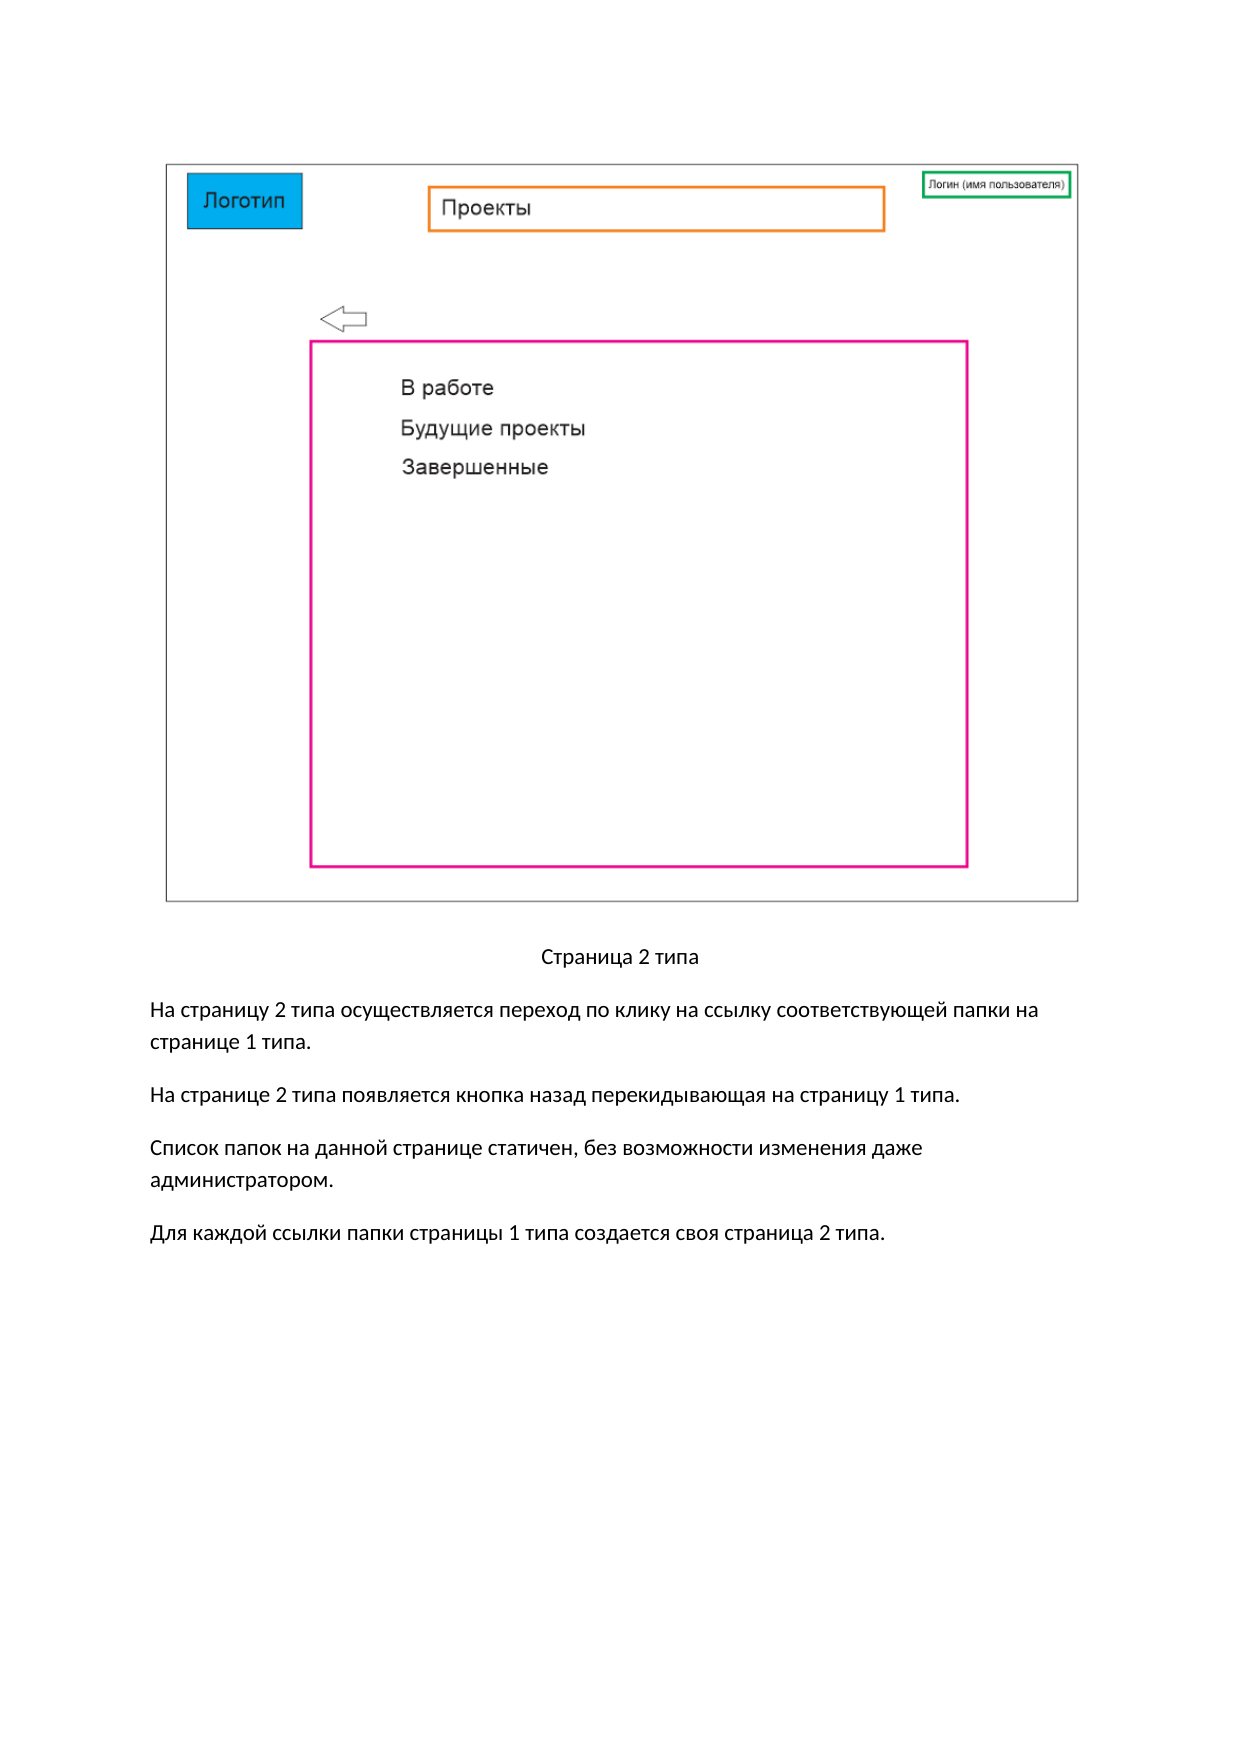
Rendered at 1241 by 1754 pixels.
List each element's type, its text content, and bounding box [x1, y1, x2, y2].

text Страница 2 типа [150, 942, 1090, 970]
text На странице 2 типа появляется кнопка назад перекидывающая на страницу 1 типа. [150, 1080, 1090, 1108]
text Список папок на данной странице статичен, без возможности изменения даже администратором. [150, 1133, 1090, 1193]
picture [150, 150, 1091, 917]
text На страницу 2 типа осуществляется переход по клику на ссылку соответствующей папки на странице 1 типа. [150, 995, 1090, 1055]
text Для каждой ссылки папки страницы 1 типа создается своя страница 2 типа. [150, 1218, 1090, 1247]
